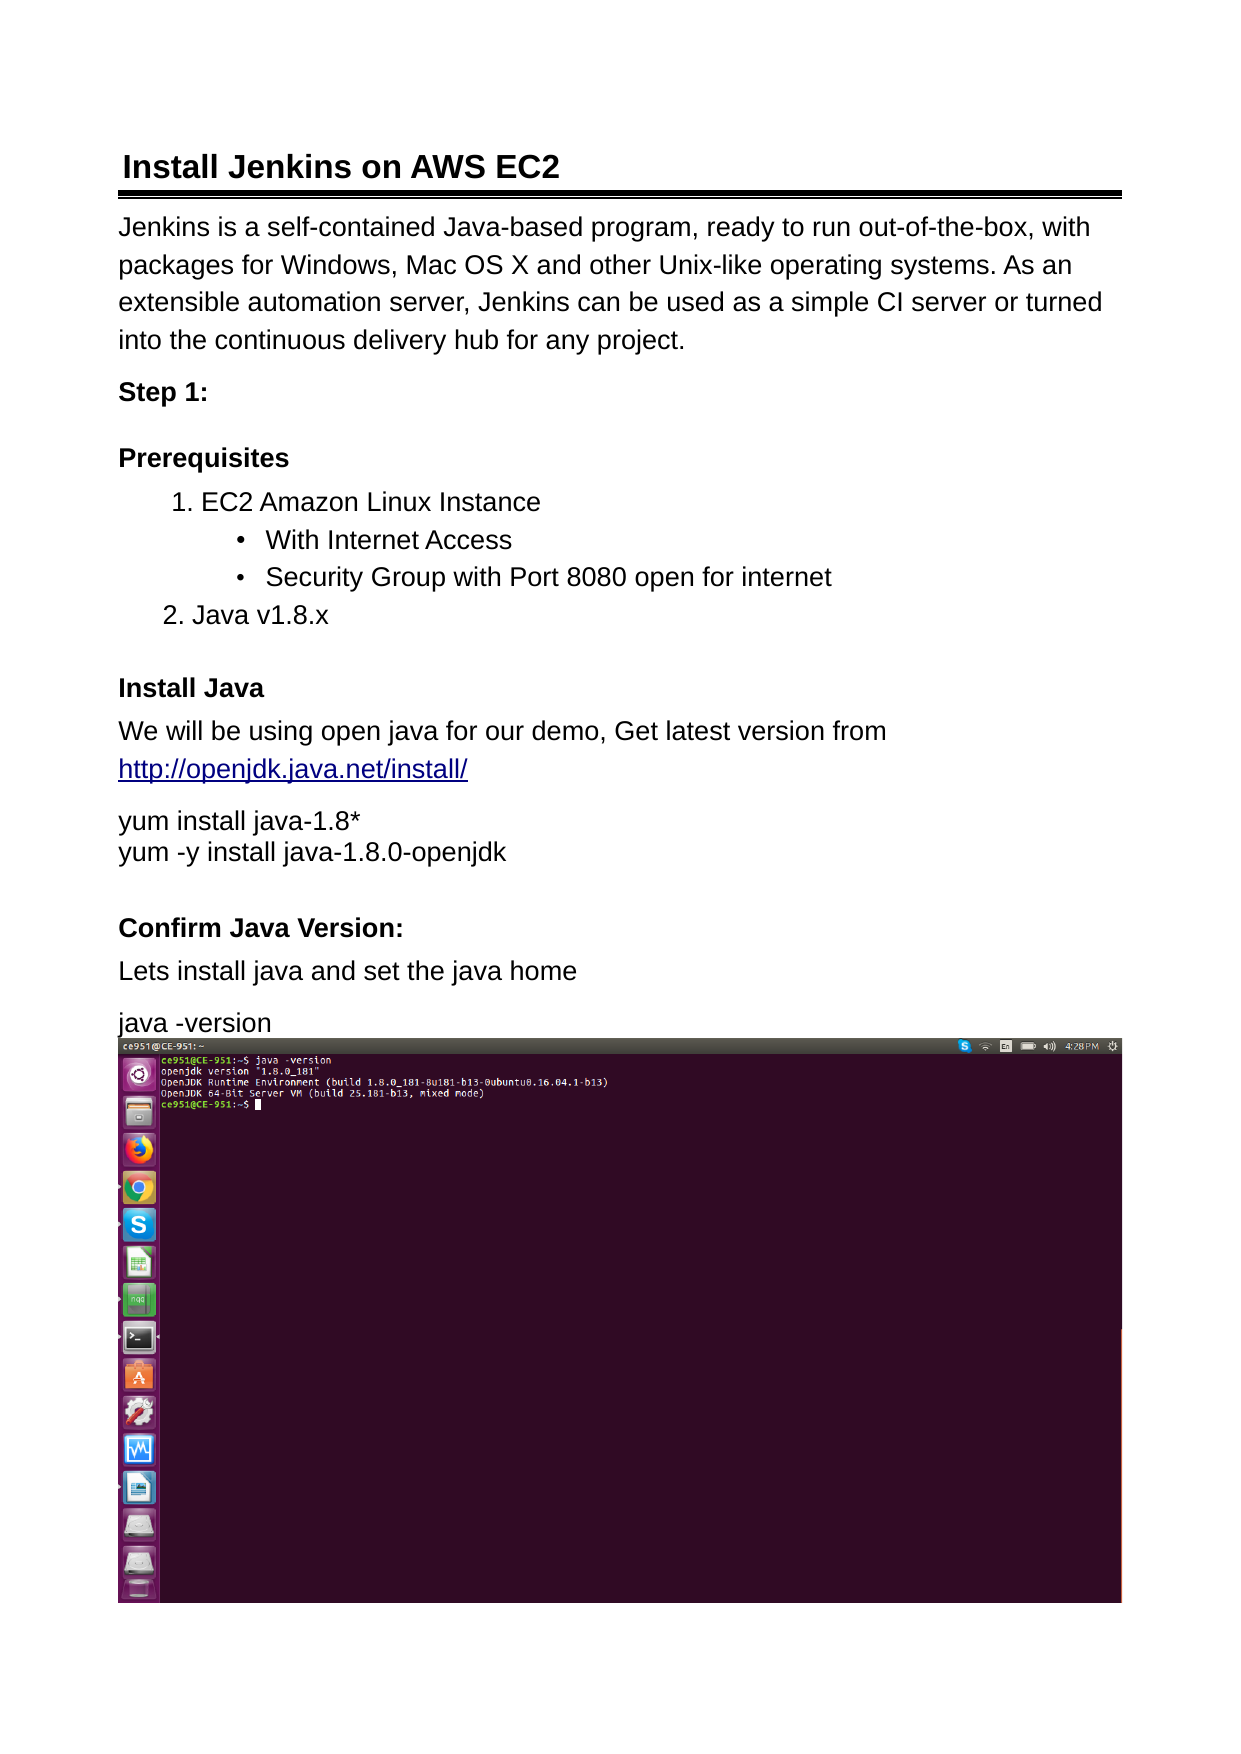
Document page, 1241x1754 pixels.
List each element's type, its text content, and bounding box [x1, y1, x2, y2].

text Lets install java and set the java home [118, 955, 1122, 987]
text Jenkins is a self-contained Java-based program, ready to run out-of-the-box, with packages for Windows, Mac OS X and other Unix-like operating systems. As an extensible automation server, Jenkins can be used as a simple CI server or turned into the continuous delivery hub for any project. [118, 211, 1122, 355]
subtitle Prerequisites [118, 442, 1122, 474]
picture [118, 1038, 1123, 1603]
subtitle Confirm Java Version: [118, 912, 1122, 943]
list Security Group with Port 8080 open for internet [236, 561, 1122, 592]
text yum -y install java-1.8.0-openjdk [118, 836, 1122, 867]
text yum install java-1.8* [118, 805, 1122, 836]
list EC2 Amazon Linux Instance [171, 486, 1122, 517]
text Step 1: [118, 376, 1122, 407]
subtitle Install Jenkins on AWS EC2 [118, 143, 1122, 190]
text java -version [118, 1007, 1122, 1038]
list Java v1.8.x [162, 599, 1122, 630]
text We will be using open java for our demo, Get latest version from http://openjdk.java.net/install/ [118, 715, 1122, 784]
subtitle Install Java [118, 672, 1122, 703]
list With Internet Access [236, 524, 1122, 555]
